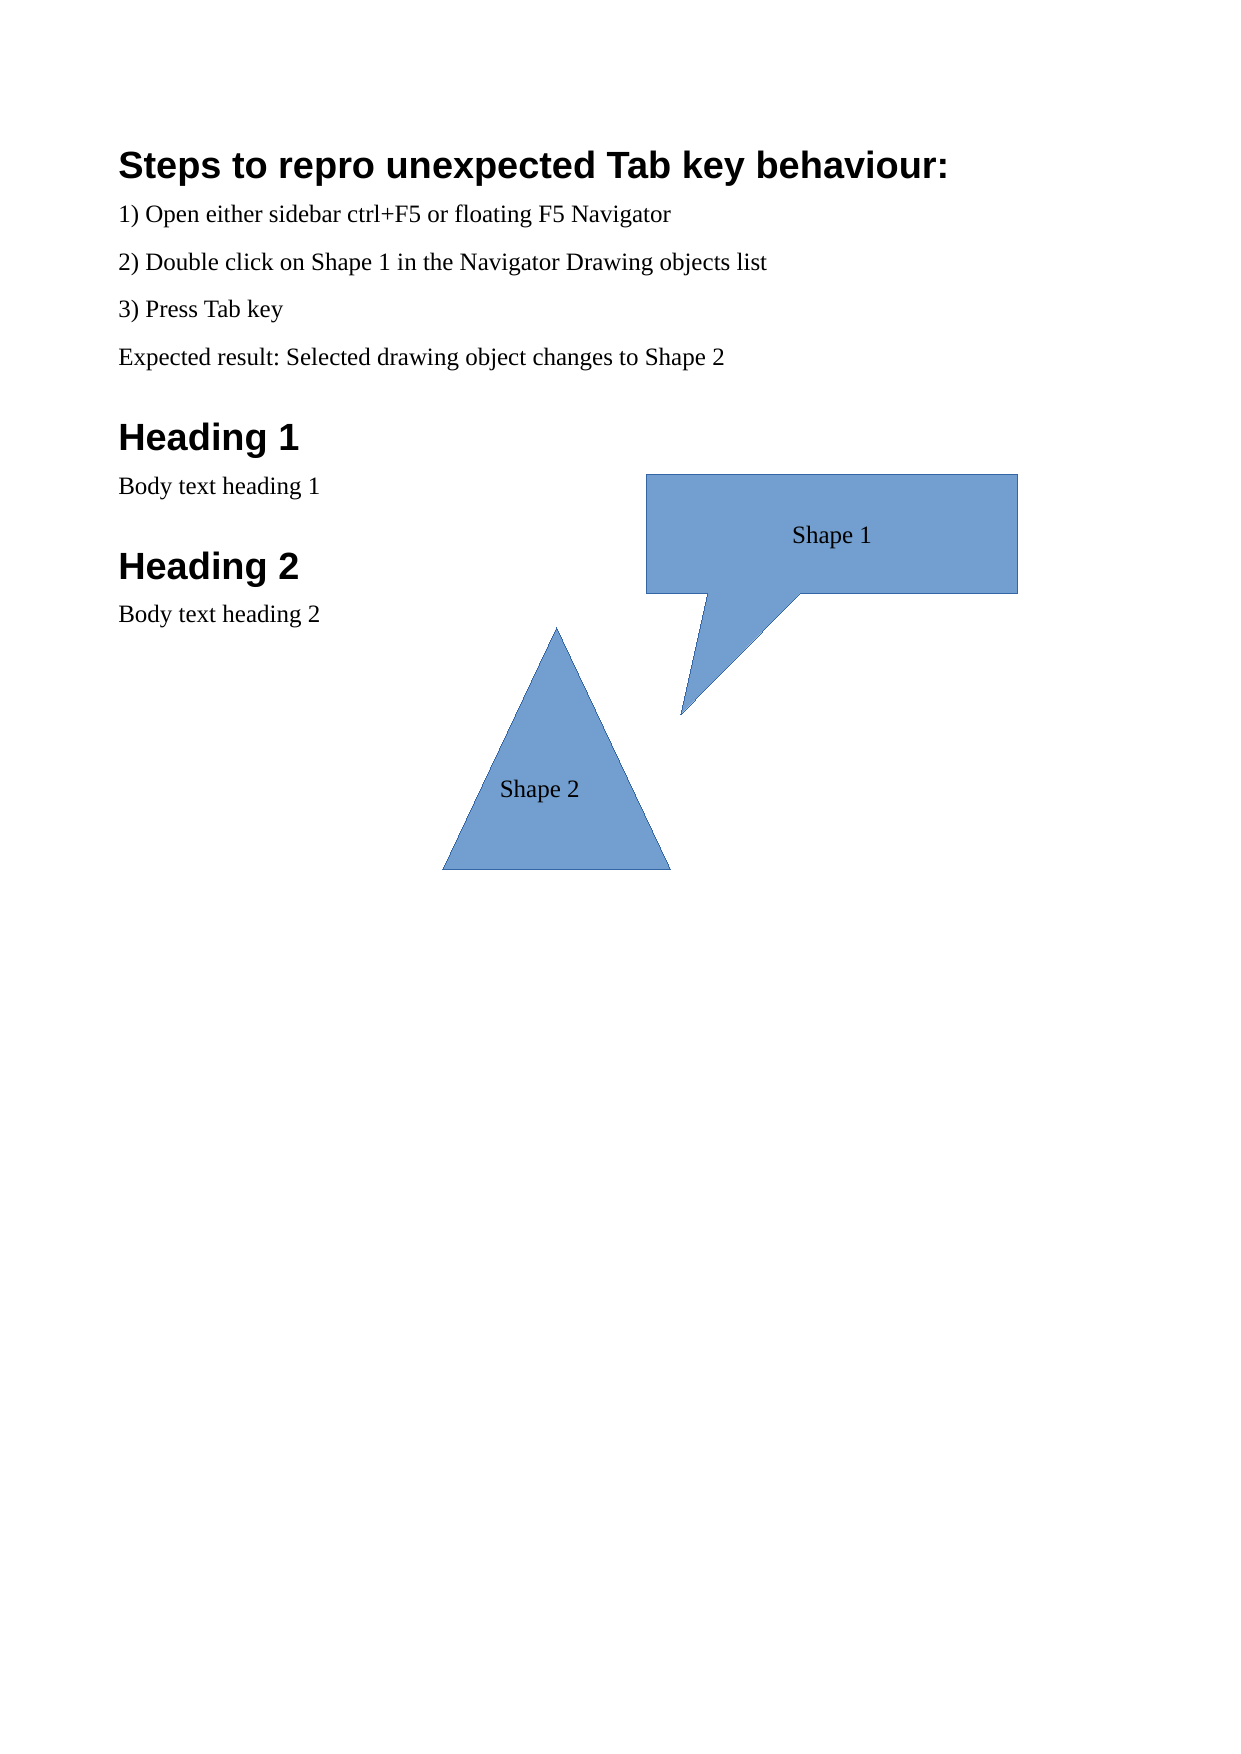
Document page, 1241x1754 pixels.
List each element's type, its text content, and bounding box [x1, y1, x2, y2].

text Body text heading 2 [118, 599, 706, 628]
subtitle [1018, 543, 1122, 587]
text 3) Press Tab key [118, 294, 1122, 323]
text [767, 599, 1122, 628]
text 1) Open either sidebar ctrl+F5 or floating F5 Navigator [118, 199, 1122, 228]
text Body text heading 1 [118, 471, 1122, 499]
text 2) Double click on Shape 1 in the Navigator Drawing objects list [118, 247, 1122, 276]
subtitle Heading 1 [118, 415, 1122, 458]
subtitle Heading 2 [118, 543, 646, 587]
text Expected result: Selected drawing object changes to Shape 2 [118, 342, 1122, 371]
subtitle Steps to repro unexpected Tab key behaviour: [118, 143, 1122, 187]
